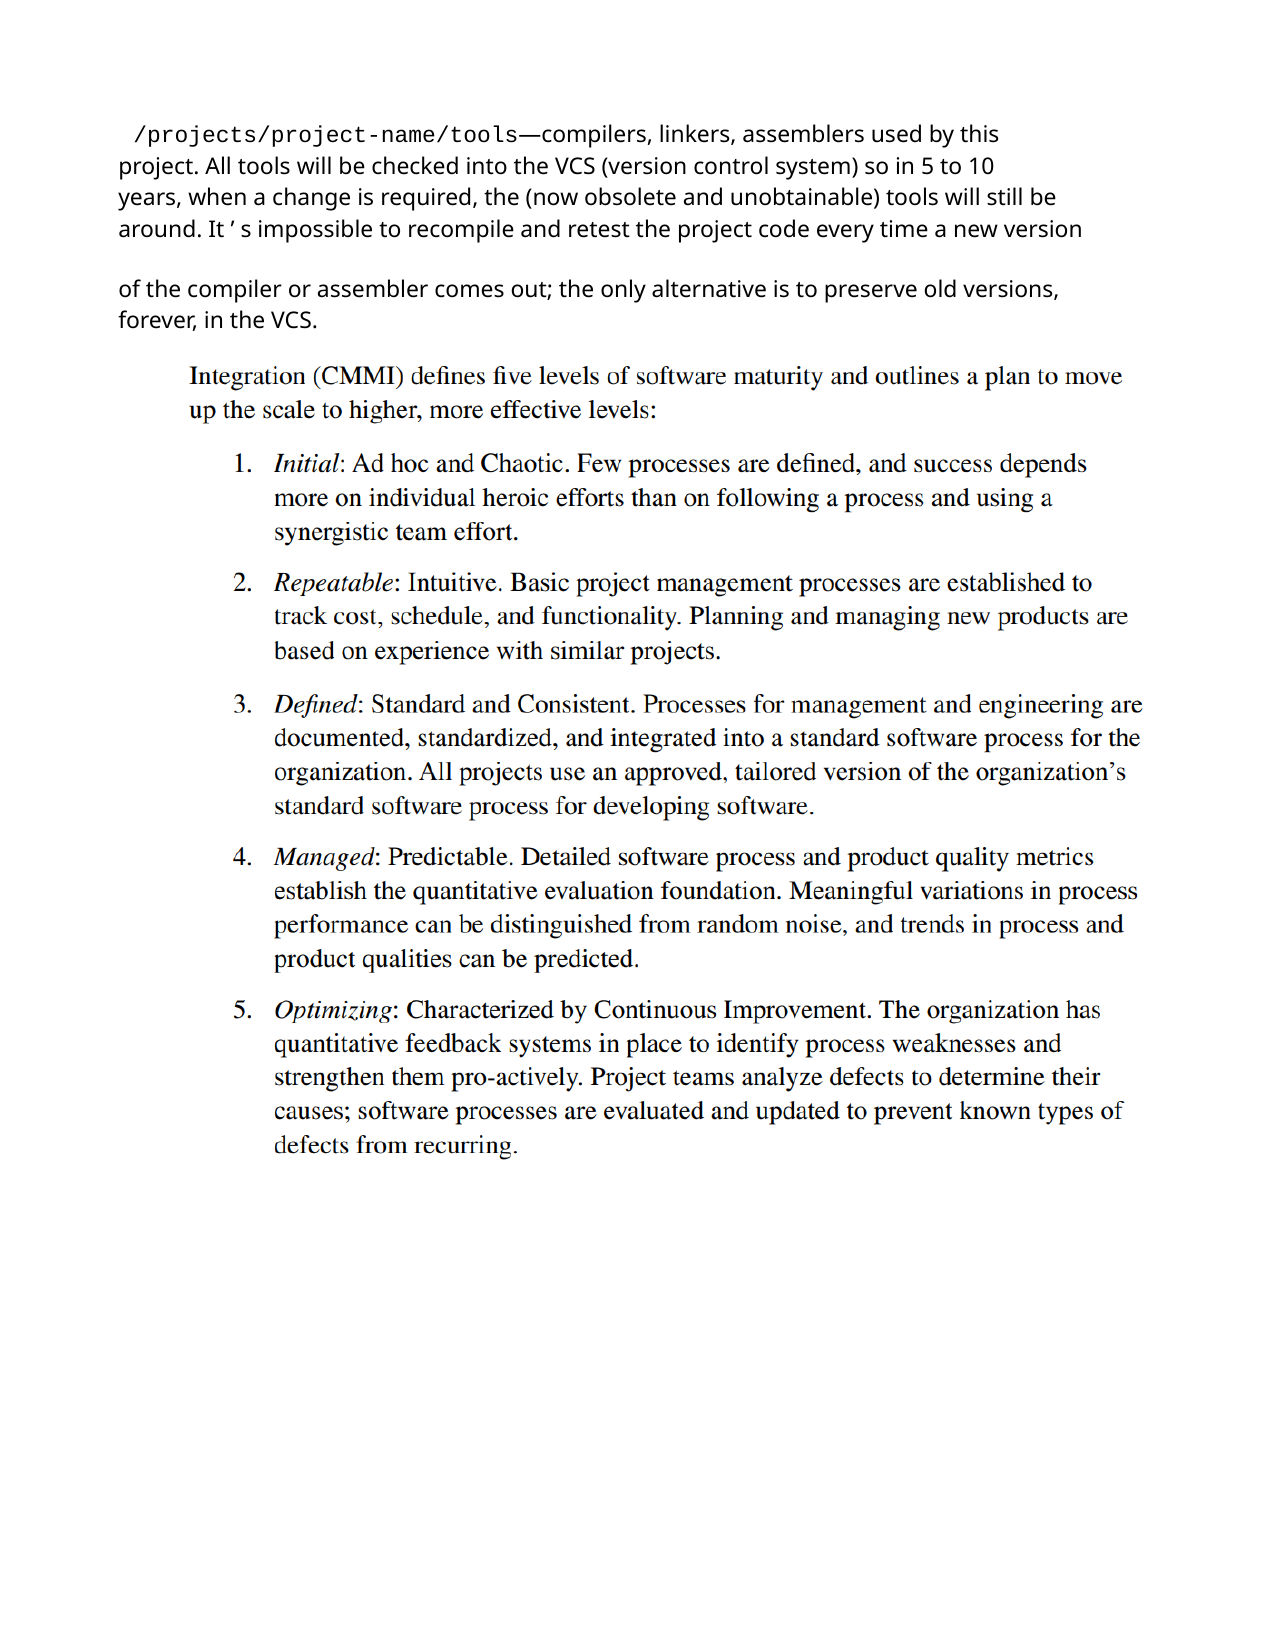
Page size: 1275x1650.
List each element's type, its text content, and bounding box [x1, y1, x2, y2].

text of the compiler or assembler comes out; the only alternative is to preserve old versions, [118, 273, 1157, 304]
text project. All tools will be checked into the VCS (version control system) so in 5 to 10 [118, 150, 1157, 181]
text forever, in the VCS. [118, 304, 1157, 335]
picture [177, 363, 1216, 1172]
text /projects/project-name/tools—compilers, linkers, assemblers used by this [118, 118, 1157, 150]
text years, when a change is required, the (now obsolete and unobtainable) tools will still be [118, 181, 1157, 213]
text around. It ’ s impossible to recompile and retest the project code every time a new version [118, 213, 1157, 244]
